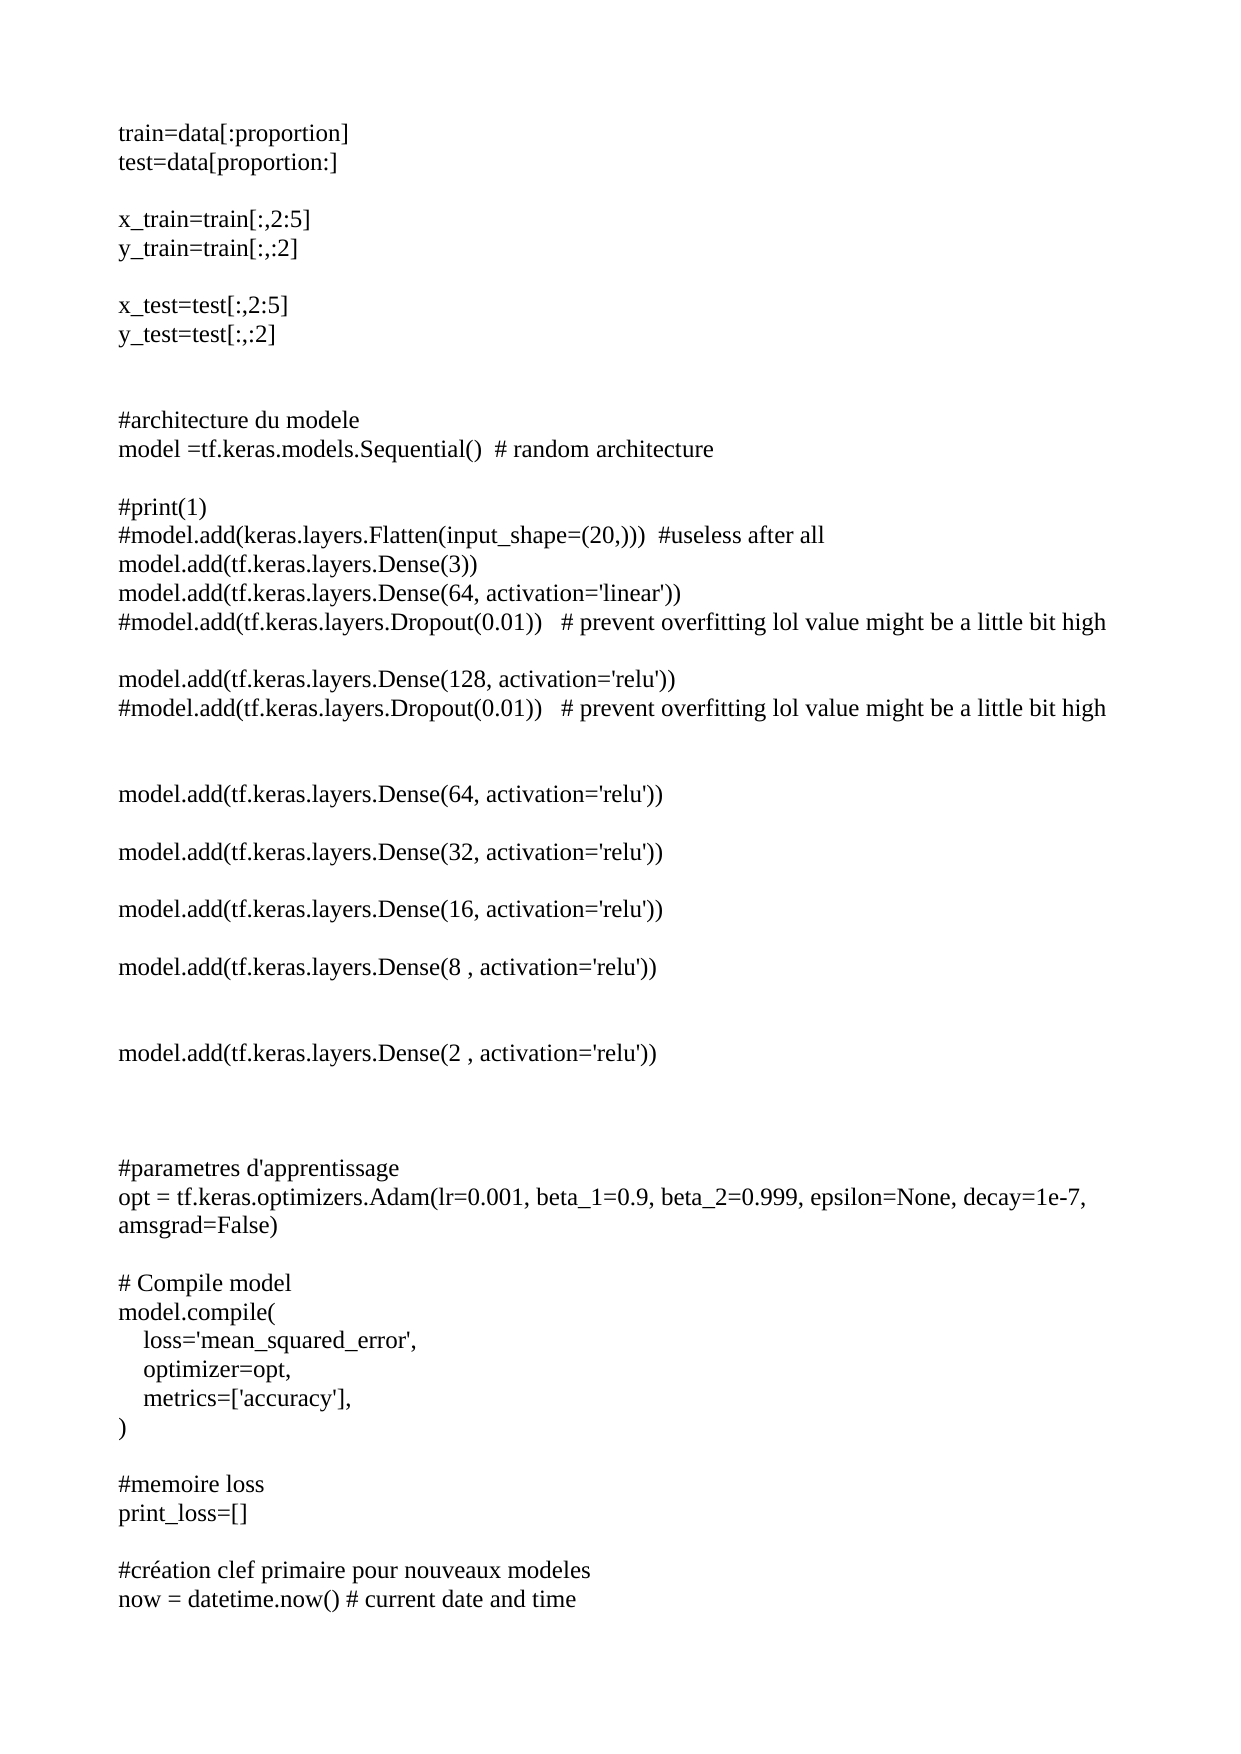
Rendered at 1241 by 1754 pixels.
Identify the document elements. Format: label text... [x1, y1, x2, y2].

text test=data[proportion:] [118, 147, 1122, 176]
text y_test=test[:,:2] [118, 319, 1122, 348]
text x_test=test[:,2:5] [118, 291, 1122, 319]
text #parametres d'apprentissage [118, 1153, 1122, 1182]
text model.add(tf.keras.layers.Dense(64, activation='relu')) [118, 779, 1122, 808]
text model.compile( [118, 1297, 1122, 1326]
text x_train=train[:,2:5] [118, 204, 1122, 233]
text print_loss=[] [118, 1498, 1122, 1527]
text model.add(tf.keras.layers.Dense(16, activation='relu')) [118, 894, 1122, 923]
text model.add(tf.keras.layers.Dense(2 , activation='relu')) [118, 1038, 1122, 1067]
text train=data[:proportion] [118, 118, 1122, 147]
text model.add(tf.keras.layers.Dense(128, activation='relu')) [118, 664, 1122, 693]
text model.add(tf.keras.layers.Dense(3)) [118, 549, 1122, 578]
text #model.add(keras.layers.Flatten(input_shape=(20,))) #useless after all [118, 521, 1122, 549]
text optimizer=opt, [118, 1354, 1122, 1383]
text #model.add(tf.keras.layers.Dropout(0.01)) # prevent overfitting lol value might be a little bit high [118, 693, 1122, 722]
text #création clef primaire pour nouveaux modeles [118, 1556, 1122, 1584]
text model =tf.keras.models.Sequential() # random architecture [118, 434, 1122, 463]
text y_train=train[:,:2] [118, 233, 1122, 262]
text #print(1) [118, 492, 1122, 521]
text model.add(tf.keras.layers.Dense(8 , activation='relu')) [118, 952, 1122, 981]
text #model.add(tf.keras.layers.Dropout(0.01)) # prevent overfitting lol value might be a little bit high [118, 607, 1122, 636]
text model.add(tf.keras.layers.Dense(32, activation='relu')) [118, 837, 1122, 866]
text now = datetime.now() # current date and time [118, 1584, 1122, 1613]
text model.add(tf.keras.layers.Dense(64, activation='linear')) [118, 578, 1122, 607]
text #architecture du modele [118, 406, 1122, 434]
text opt = tf.keras.optimizers.Adam(lr=0.001, beta_1=0.9, beta_2=0.999, epsilon=None, decay=1e-7, amsgrad=False) [118, 1182, 1122, 1239]
text loss='mean_squared_error', [118, 1326, 1122, 1354]
text # Compile model [118, 1268, 1122, 1297]
text ) [118, 1412, 1122, 1441]
text metrics=['accuracy'], [118, 1383, 1122, 1412]
text #memoire loss [118, 1469, 1122, 1498]
